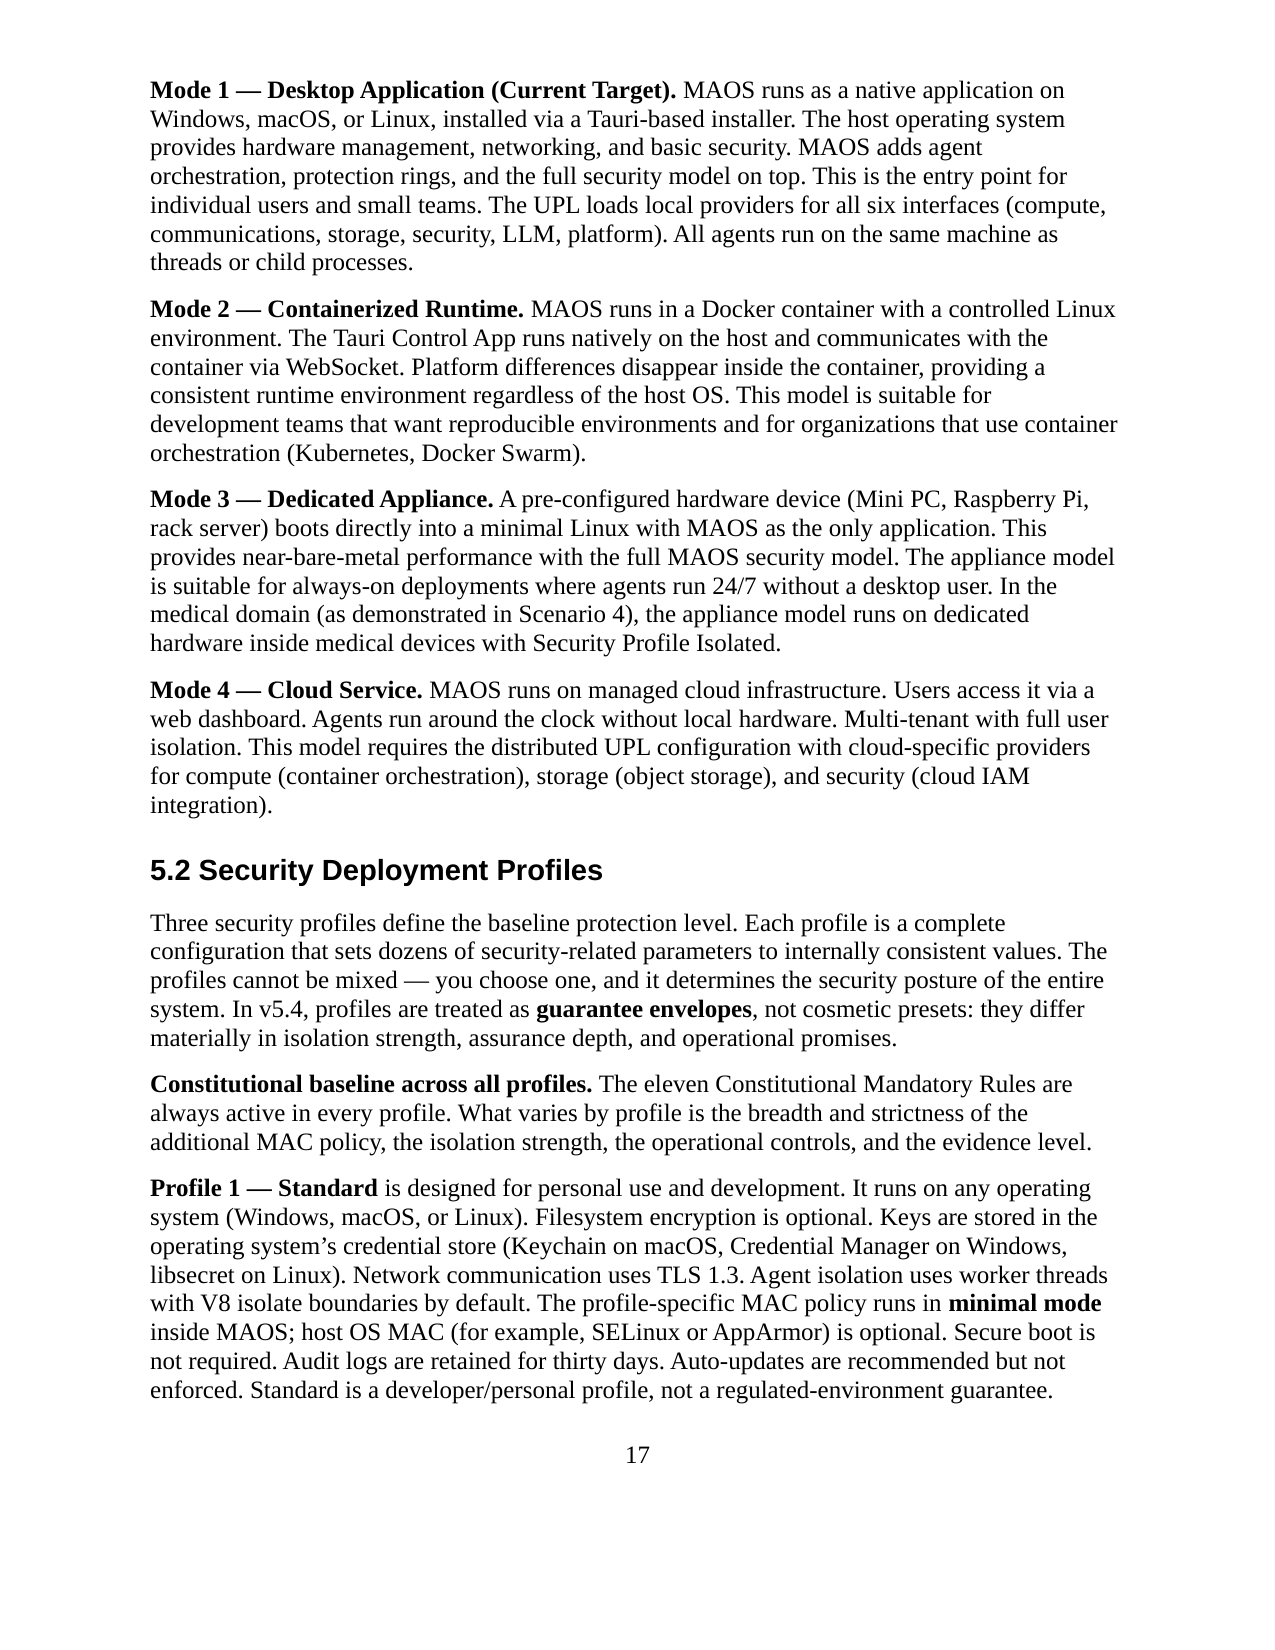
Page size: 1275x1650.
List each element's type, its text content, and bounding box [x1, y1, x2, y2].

subtitle 5.2 Security Deployment Profiles [150, 853, 1125, 886]
text Constitutional baseline across all profiles. The eleven Constitutional Mandatory Rules are always active in every profile. What varies by profile is the breadth and strictness of the additional MAC policy, the isolation strength, the operational controls, and the evidence level. [150, 1069, 1125, 1156]
text Mode 2 — Containerized Runtime. MAOS runs in a Docker container with a controlled Linux environment. The Tauri Control App runs natively on the host and communicates with the container via WebSocket. Platform differences disappear inside the container, providing a consistent runtime environment regardless of the host OS. This model is suitable for development teams that want reproducible environments and for organizations that use container orchestration (Kubernetes, Docker Swarm). [150, 294, 1125, 467]
text Mode 4 — Cloud Service. MAOS runs on managed cloud infrastructure. Users access it via a web dashboard. Agents run around the clock without local hardware. Multi-tenant with full user isolation. This model requires the distributed UPL configuration with cloud-specific providers for compute (container orchestration), storage (object storage), and security (cloud IAM integration). [150, 675, 1125, 819]
text Three security profiles define the baseline protection level. Each profile is a complete configuration that sets dozens of security-related parameters to internally consistent values. The profiles cannot be mixed — you choose one, and it determines the security posture of the entire system. In v5.4, profiles are treated as guarantee envelopes, not cosmetic presets: they differ materially in isolation strength, assurance depth, and operational promises. [150, 908, 1125, 1051]
text Profile 1 — Standard is designed for personal use and development. It runs on any operating system (Windows, macOS, or Linux). Filesystem encryption is optional. Keys are stored in the operating system’s credential store (Keychain on macOS, Credential Manager on Windows, libsecret on Linux). Network communication uses TLS 1.3. Agent isolation uses worker threads with V8 isolate boundaries by default. The profile-specific MAC policy runs in minimal mode inside MAOS; host OS MAC (for example, SELinux or AppArmor) is optional. Secure boot is not required. Audit logs are retained for thirty days. Auto-updates are recommended but not enforced. Standard is a developer/personal profile, not a regulated-environment guarantee. [150, 1173, 1125, 1403]
text Mode 1 — Desktop Application (Current Target). MAOS runs as a native application on Windows, macOS, or Linux, installed via a Tauri-based installer. The host operating system provides hardware management, networking, and basic security. MAOS adds agent orchestration, protection rings, and the full security model on top. This is the entry point for individual users and small teams. The UPL loads local providers for all six interfaces (compute, communications, storage, security, LLM, platform). All agents run on the same machine as threads or child processes. [150, 75, 1125, 276]
text Mode 3 — Dedicated Appliance. A pre-configured hardware device (Mini PC, Raspberry Pi, rack server) boots directly into a minimal Linux with MAOS as the only application. This provides near-bare-metal performance with the full MAOS security model. The appliance model is suitable for always-on deployments where agents run 24/7 without a desktop user. In the medical domain (as demonstrated in Scenario 4), the appliance model runs on dedicated hardware inside medical devices with Security Profile Isolated. [150, 484, 1125, 657]
